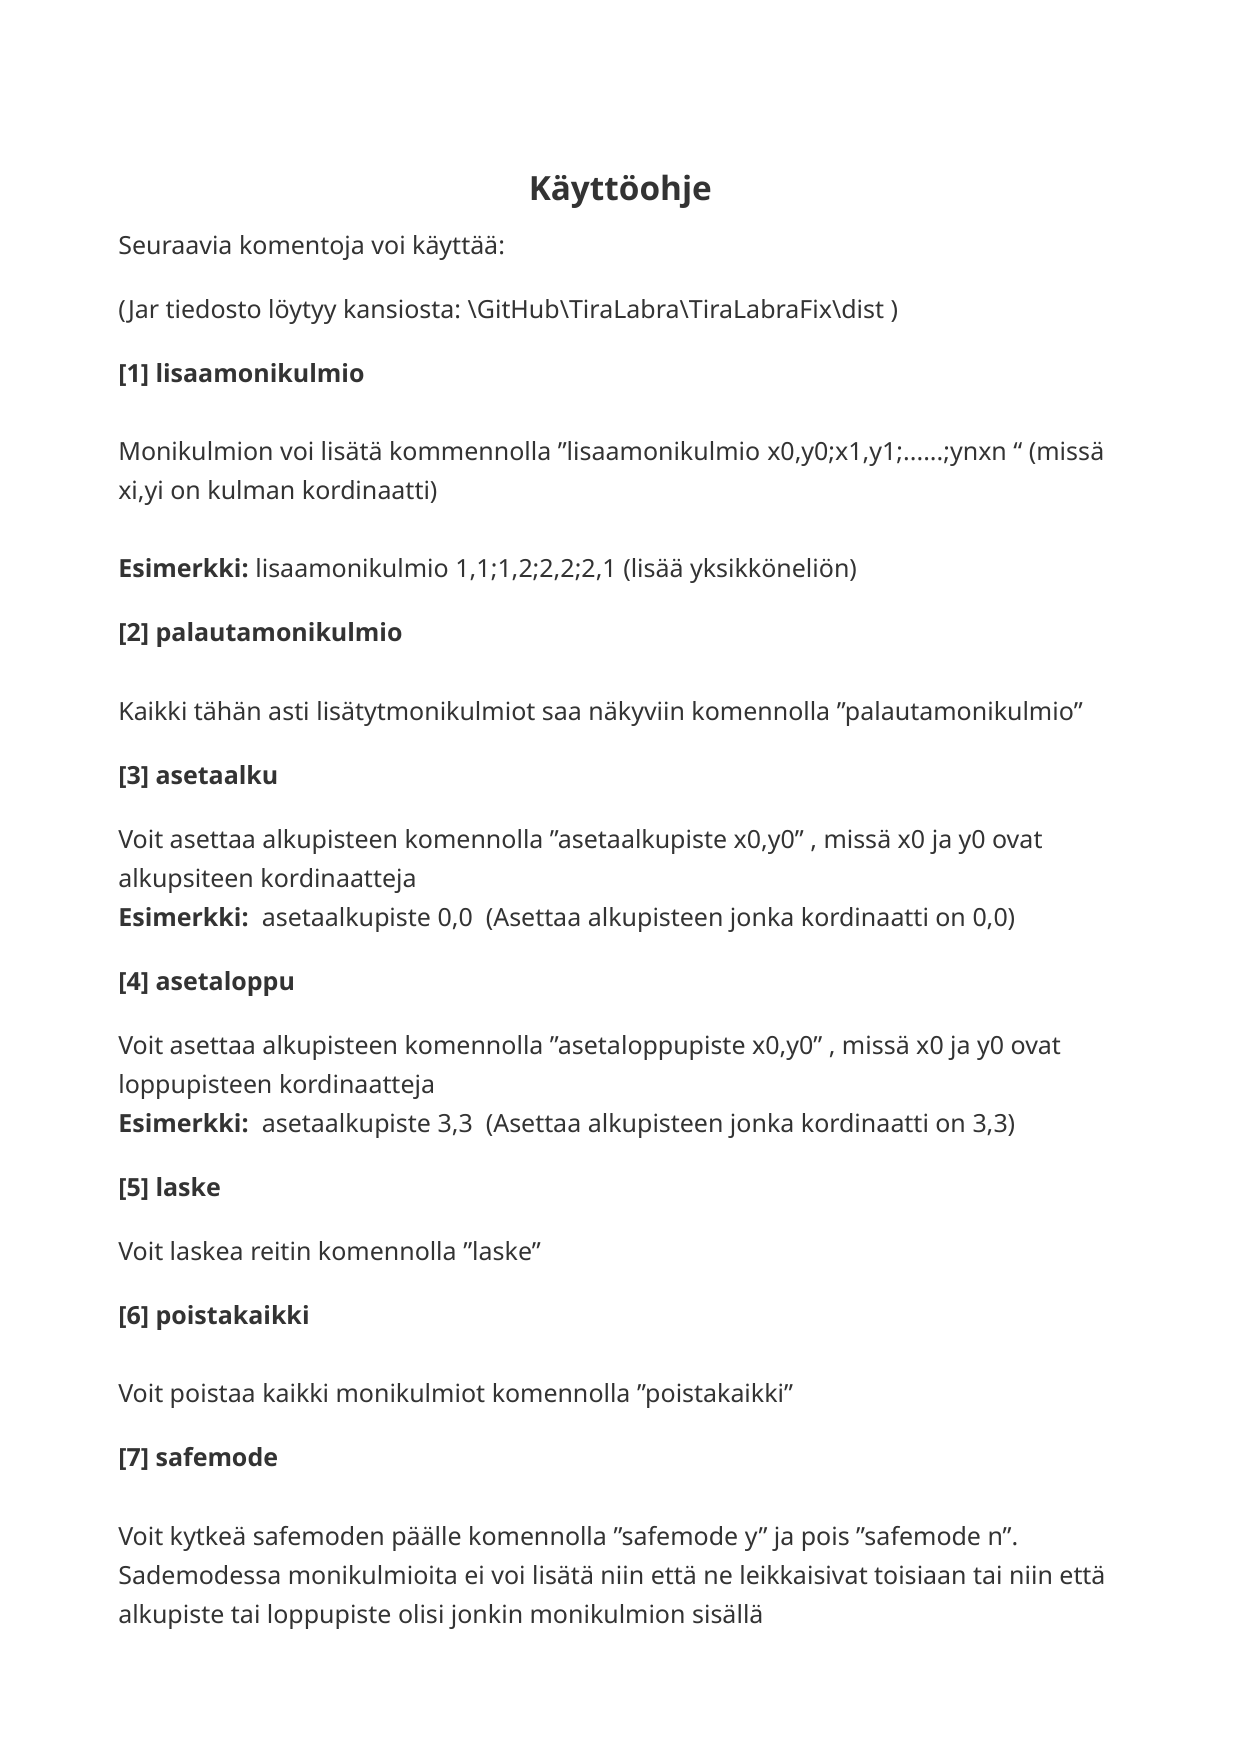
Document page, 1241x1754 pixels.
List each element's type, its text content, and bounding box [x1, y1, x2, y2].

text Seuraavia komentoja voi käyttää: [118, 223, 1122, 262]
text [1] lisaamonikulmio Monikulmion voi lisätä kommennolla ”lisaamonikulmio x0,y0;x1,y1;......;ynxn “ (missä xi,yi on kulman kordinaatti) Esimerkki: lisaamonikulmio 1,1;1,2;2,2;2,1 (lisää yksikköneliön) [118, 351, 1122, 585]
text [4] asetaloppu [118, 958, 1122, 998]
text [5] laske [118, 1165, 1122, 1204]
text [6] poistakaikki Voit poistaa kaikki monikulmiot komennolla ”poistakaikki” [118, 1293, 1122, 1410]
subtitle Käyttöohje [118, 131, 1122, 210]
text [3] asetaalku [118, 752, 1122, 791]
text [7] safemode Voit kytkeä safemoden päälle komennolla ”safemode y” ja pois ”safemode n”. Sademodessa monikulmioita ei voi lisätä niin että ne leikkaisivat toisiaan tai niin että alkupiste tai loppupiste olisi jonkin monikulmion sisällä [118, 1435, 1122, 1630]
text (Jar tiedosto löytyy kansiosta: \GitHub\TiraLabra\TiraLabraFix\dist ) [118, 287, 1122, 326]
text [2] palautamonikulmio Kaikki tähän asti lisätytmonikulmiot saa näkyviin komennolla ”palautamonikulmio” [118, 610, 1122, 727]
text Voit laskea reitin komennolla ”laske” [118, 1229, 1122, 1268]
text Voit asettaa alkupisteen komennolla ”asetaalkupiste x0,y0” , missä x0 ja y0 ovat alkupsiteen kordinaatteja Esimerkki: asetaalkupiste 0,0 (Asettaa alkupisteen jonka kordinaatti on 0,0) [118, 816, 1122, 933]
text Voit asettaa alkupisteen komennolla ”asetaloppupiste x0,y0” , missä x0 ja y0 ovat loppupisteen kordinaatteja Esimerkki: asetaalkupiste 3,3 (Asettaa alkupisteen jonka kordinaatti on 3,3) [118, 1023, 1122, 1140]
